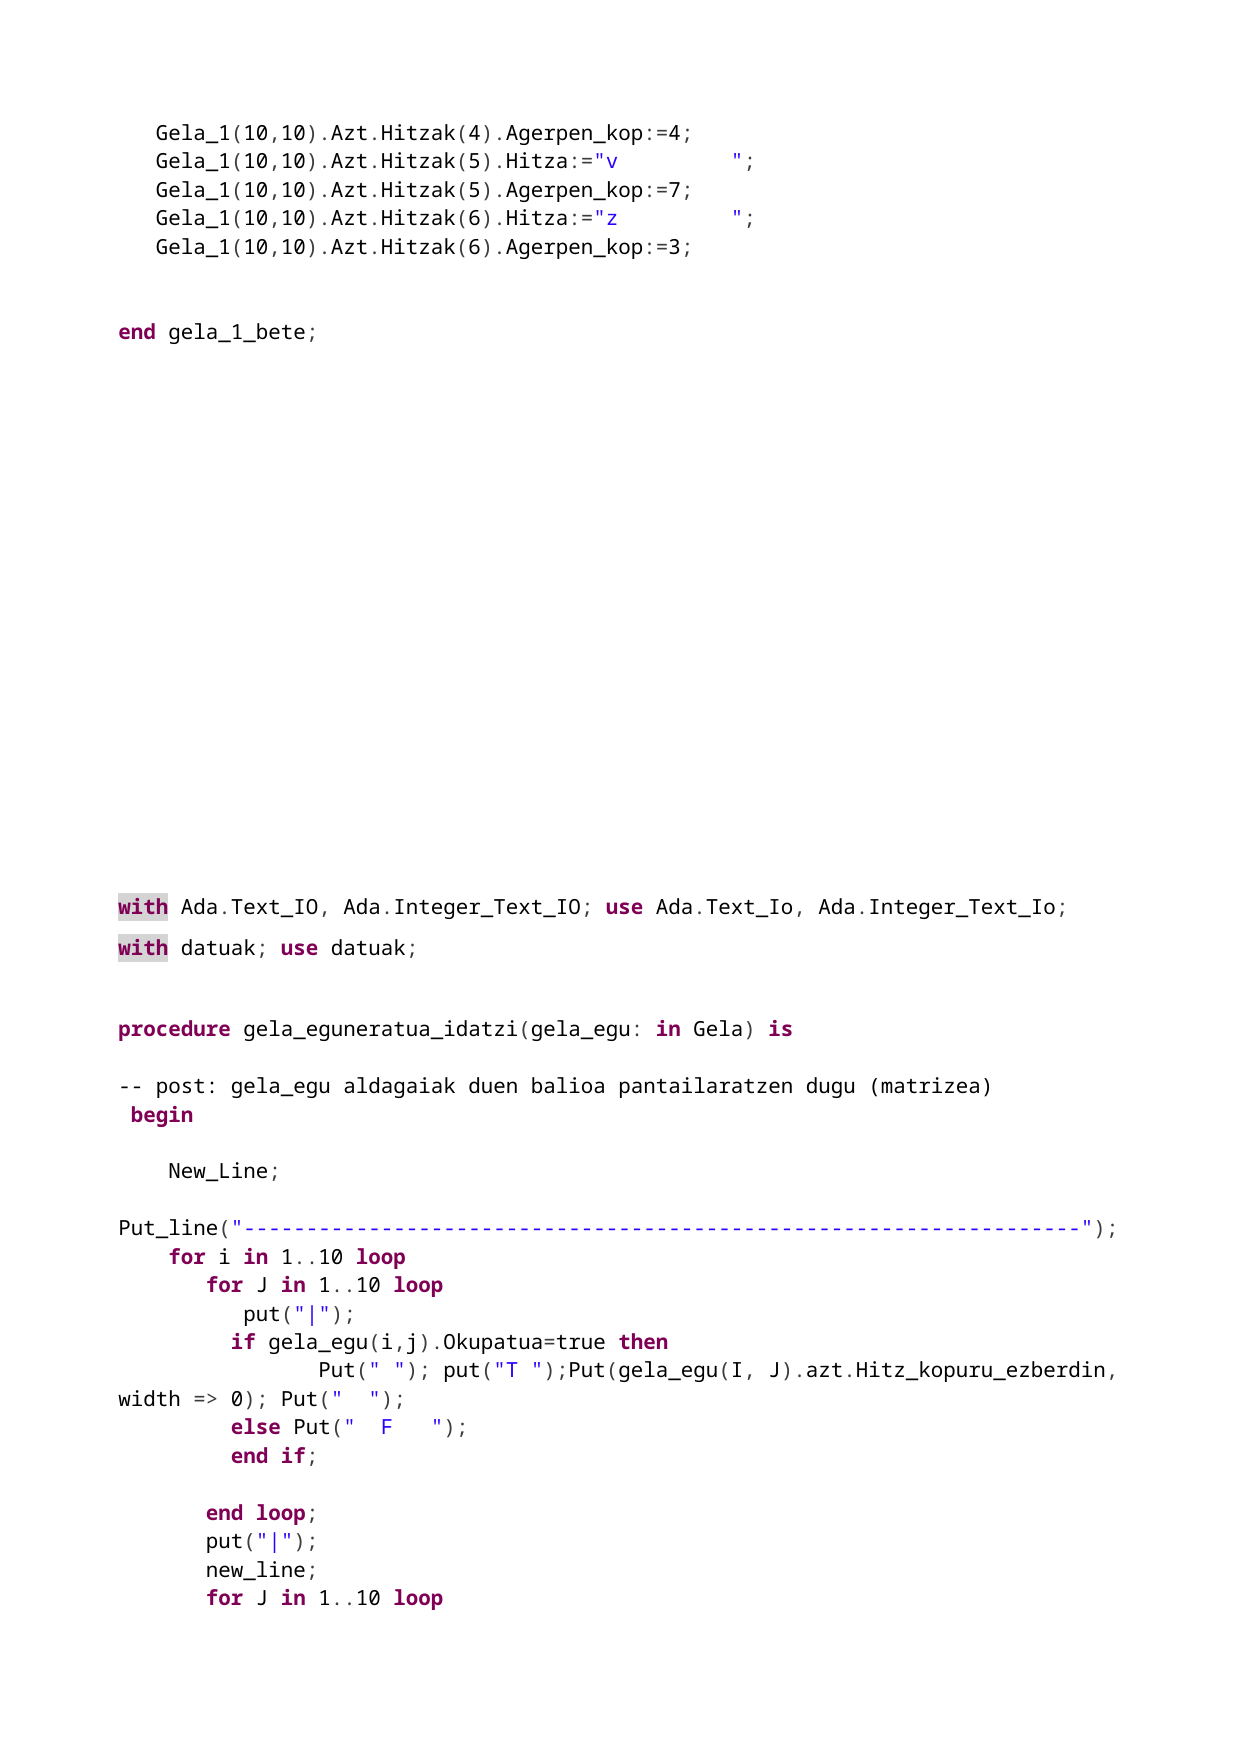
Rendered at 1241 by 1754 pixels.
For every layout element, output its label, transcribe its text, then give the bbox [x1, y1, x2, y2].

text with datuak; use datuak; [118, 933, 1122, 962]
text Gela_1(10,10).Azt.Hitzak(6).Hitza:="z "; [118, 203, 1122, 232]
text Gela_1(10,10).Azt.Hitzak(4).Agerpen_kop:=4; [118, 118, 1122, 147]
text Put(" "); put("T ");Put(gela_egu(I, J).azt.Hitz_kopuru_ezberdin, width => 0); Put(" "); [118, 1356, 1122, 1412]
text Put_line("-------------------------------------------------------------------"); [118, 1185, 1122, 1242]
text for J in 1..10 loop [118, 1583, 1122, 1612]
text -- post: gela_egu aldagaiak duen balioa pantailaratzen dugu (matrizea) [118, 1071, 1122, 1100]
text else Put(" F "); [118, 1412, 1122, 1441]
text end if; [118, 1441, 1122, 1469]
text put("|"); [118, 1299, 1122, 1327]
text new_line; [118, 1555, 1122, 1583]
text for J in 1..10 loop [118, 1270, 1122, 1299]
text Gela_1(10,10).Azt.Hitzak(5).Agerpen_kop:=7; [118, 175, 1122, 203]
text end gela_1_bete; [118, 317, 1122, 346]
text put("|"); [118, 1526, 1122, 1555]
text for i in 1..10 loop [118, 1242, 1122, 1270]
text Gela_1(10,10).Azt.Hitzak(6).Agerpen_kop:=3; [118, 232, 1122, 260]
text end loop; [118, 1498, 1122, 1526]
text if gela_egu(i,j).Okupatua=true then [118, 1327, 1122, 1356]
text begin [118, 1100, 1122, 1128]
text procedure gela_eguneratua_idatzi(gela_egu: in Gela) is [118, 1014, 1122, 1043]
text New_Line; [118, 1157, 1122, 1185]
text with Ada.Text_IO, Ada.Integer_Text_IO; use Ada.Text_Io, Ada.Integer_Text_Io; [118, 892, 1122, 921]
text Gela_1(10,10).Azt.Hitzak(5).Hitza:="v "; [118, 147, 1122, 175]
